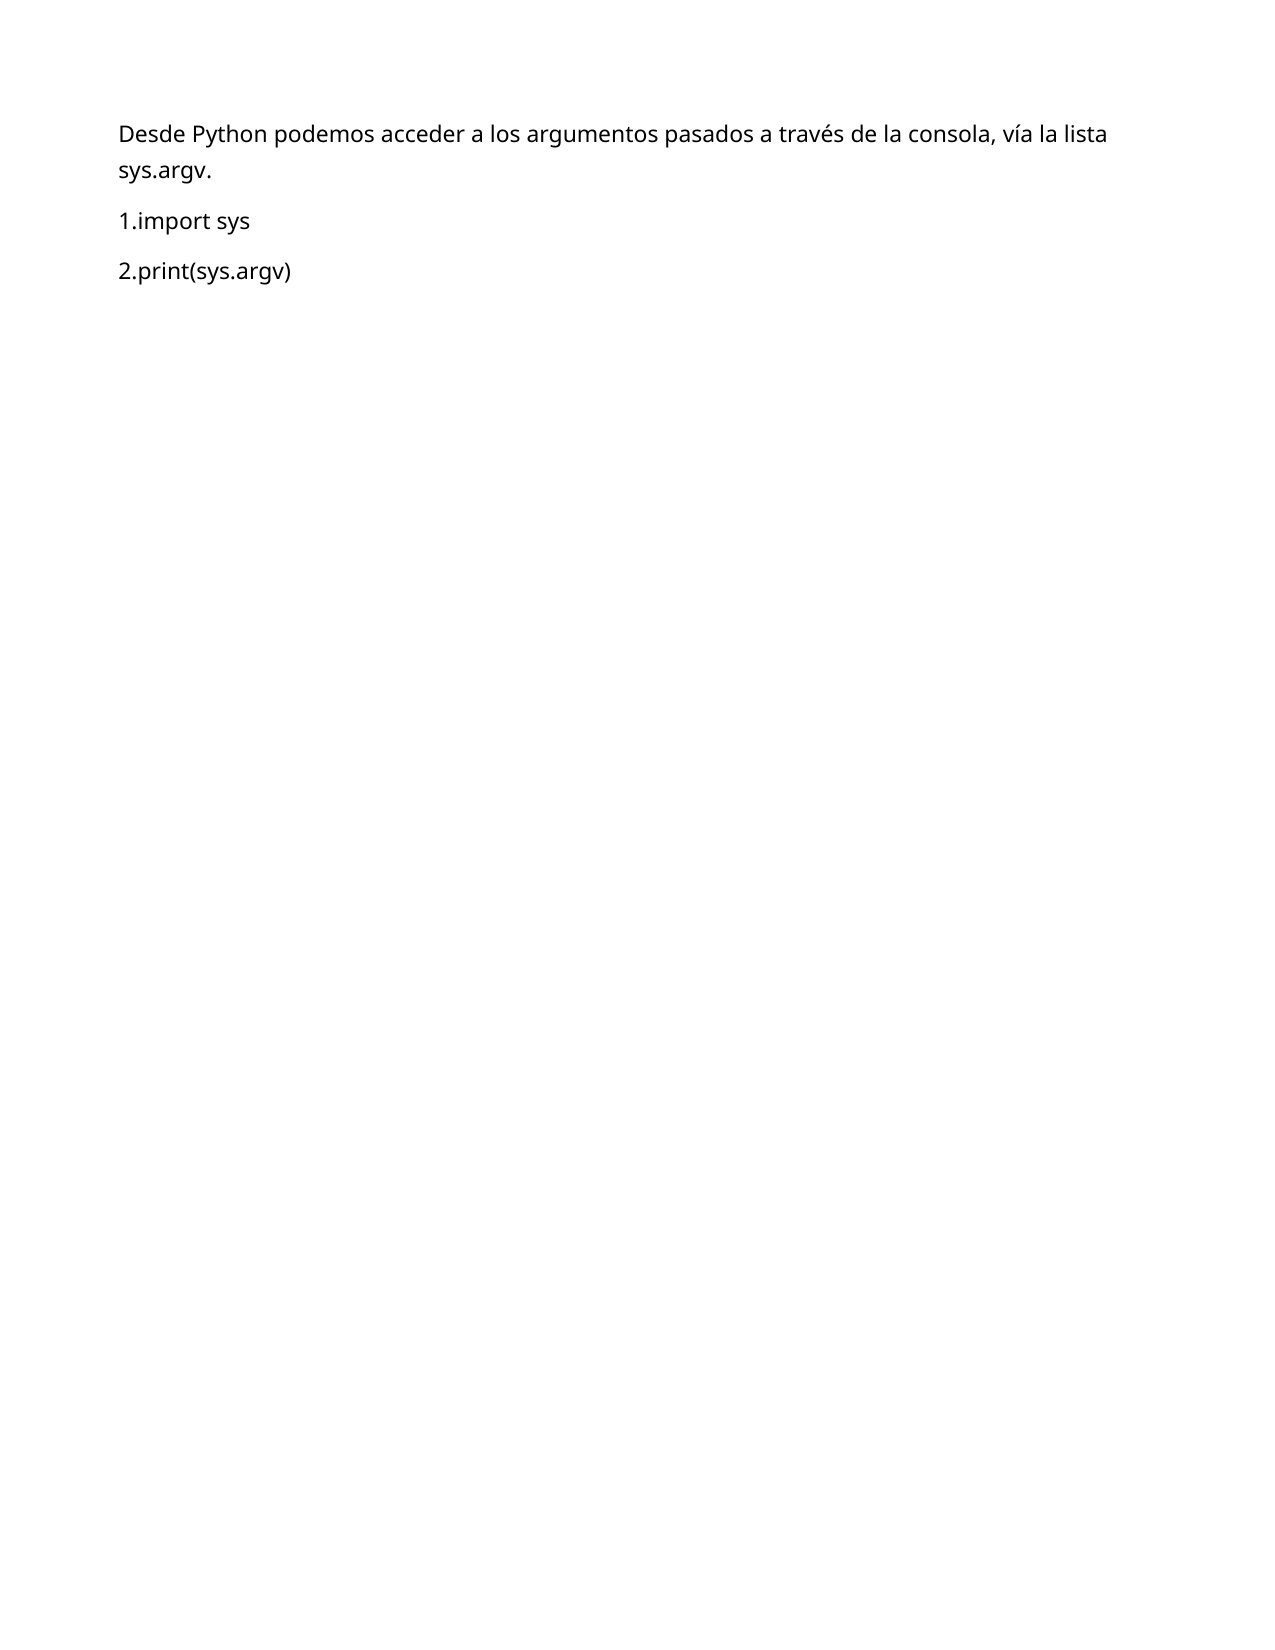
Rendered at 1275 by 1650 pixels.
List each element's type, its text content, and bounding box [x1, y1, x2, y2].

list print(sys.argv) [118, 255, 1157, 286]
text Desde Python podemos acceder a los argumentos pasados a través de la consola, vía la lista sys.argv. [118, 118, 1157, 185]
list import sys [118, 204, 1157, 236]
